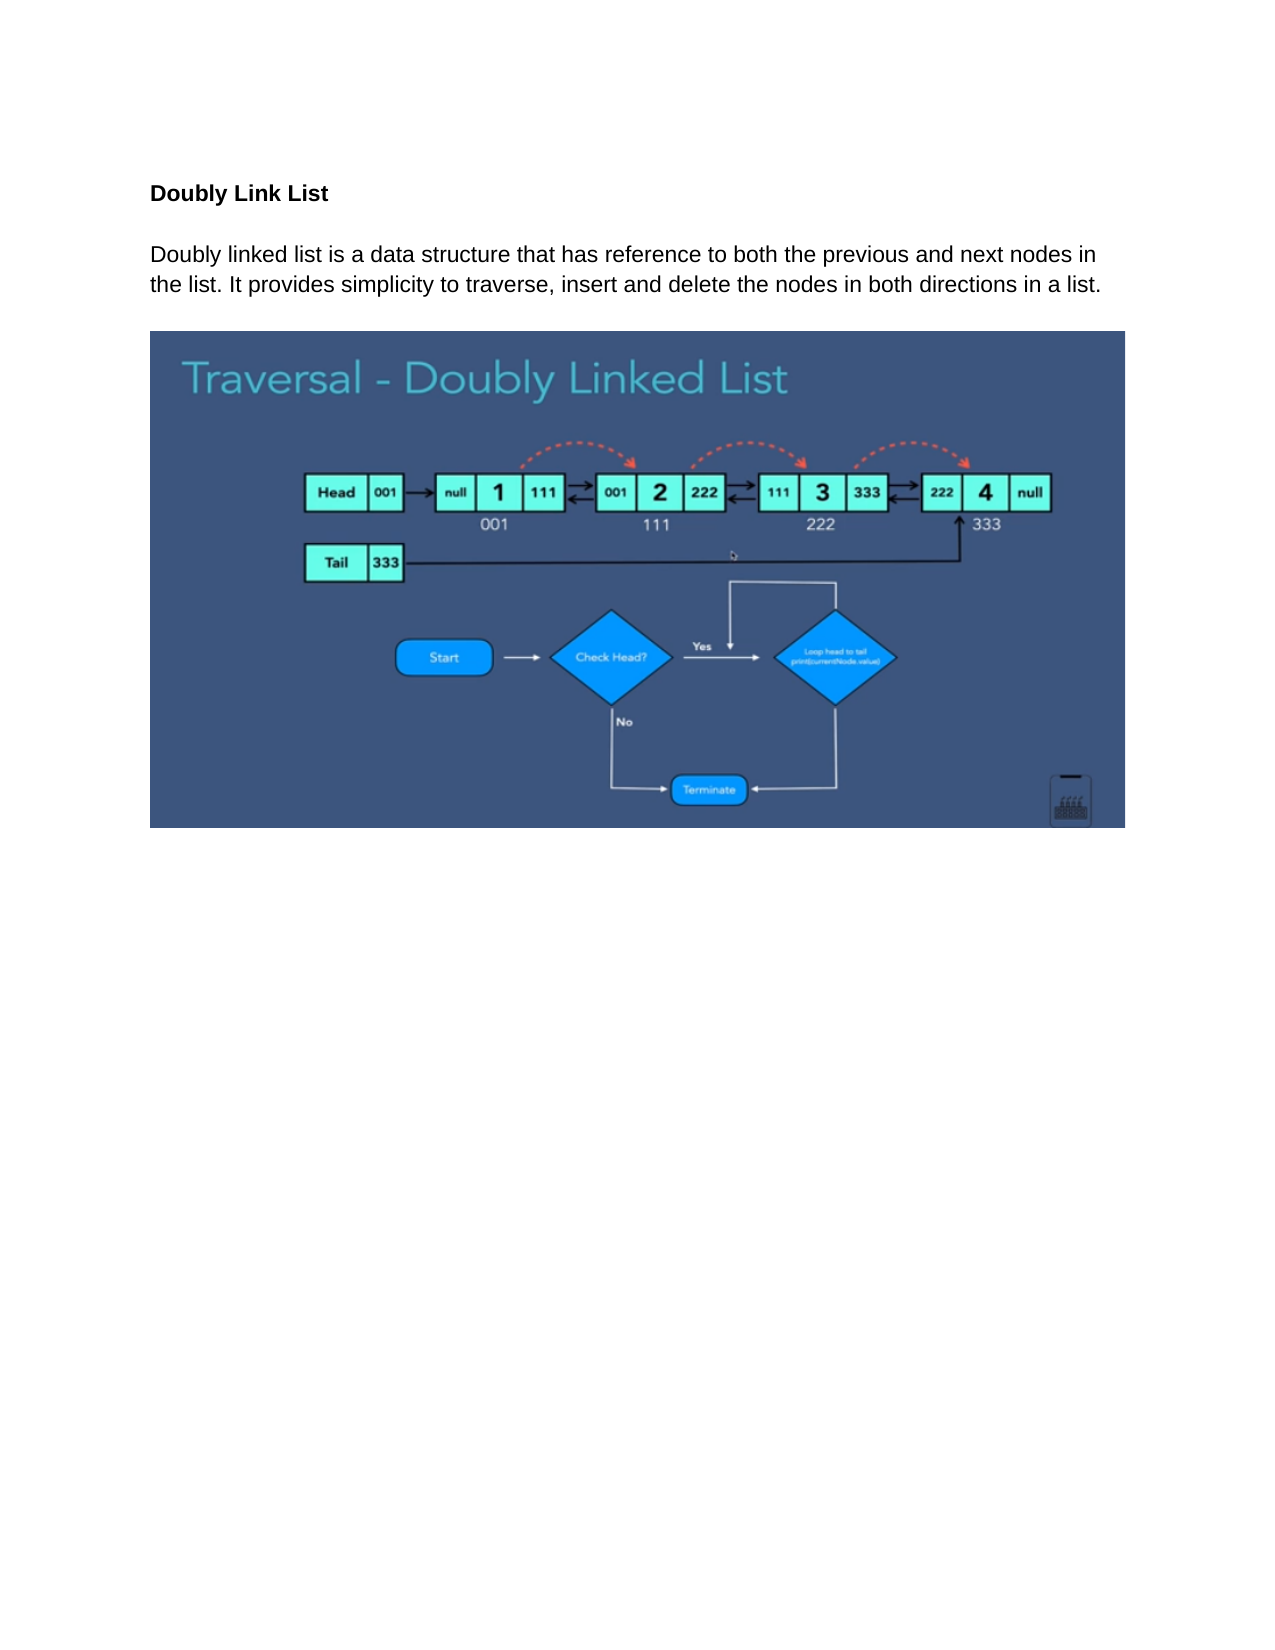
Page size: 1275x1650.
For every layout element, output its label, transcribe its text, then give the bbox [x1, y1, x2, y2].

picture [150, 331, 1125, 828]
text Doubly linked list is a data structure that has reference to both the previous and next nodes in the list. It provides simplicity to traverse, insert and delete the nodes in both directions in a list. [150, 241, 1125, 297]
text Doubly Link List [150, 180, 1125, 207]
